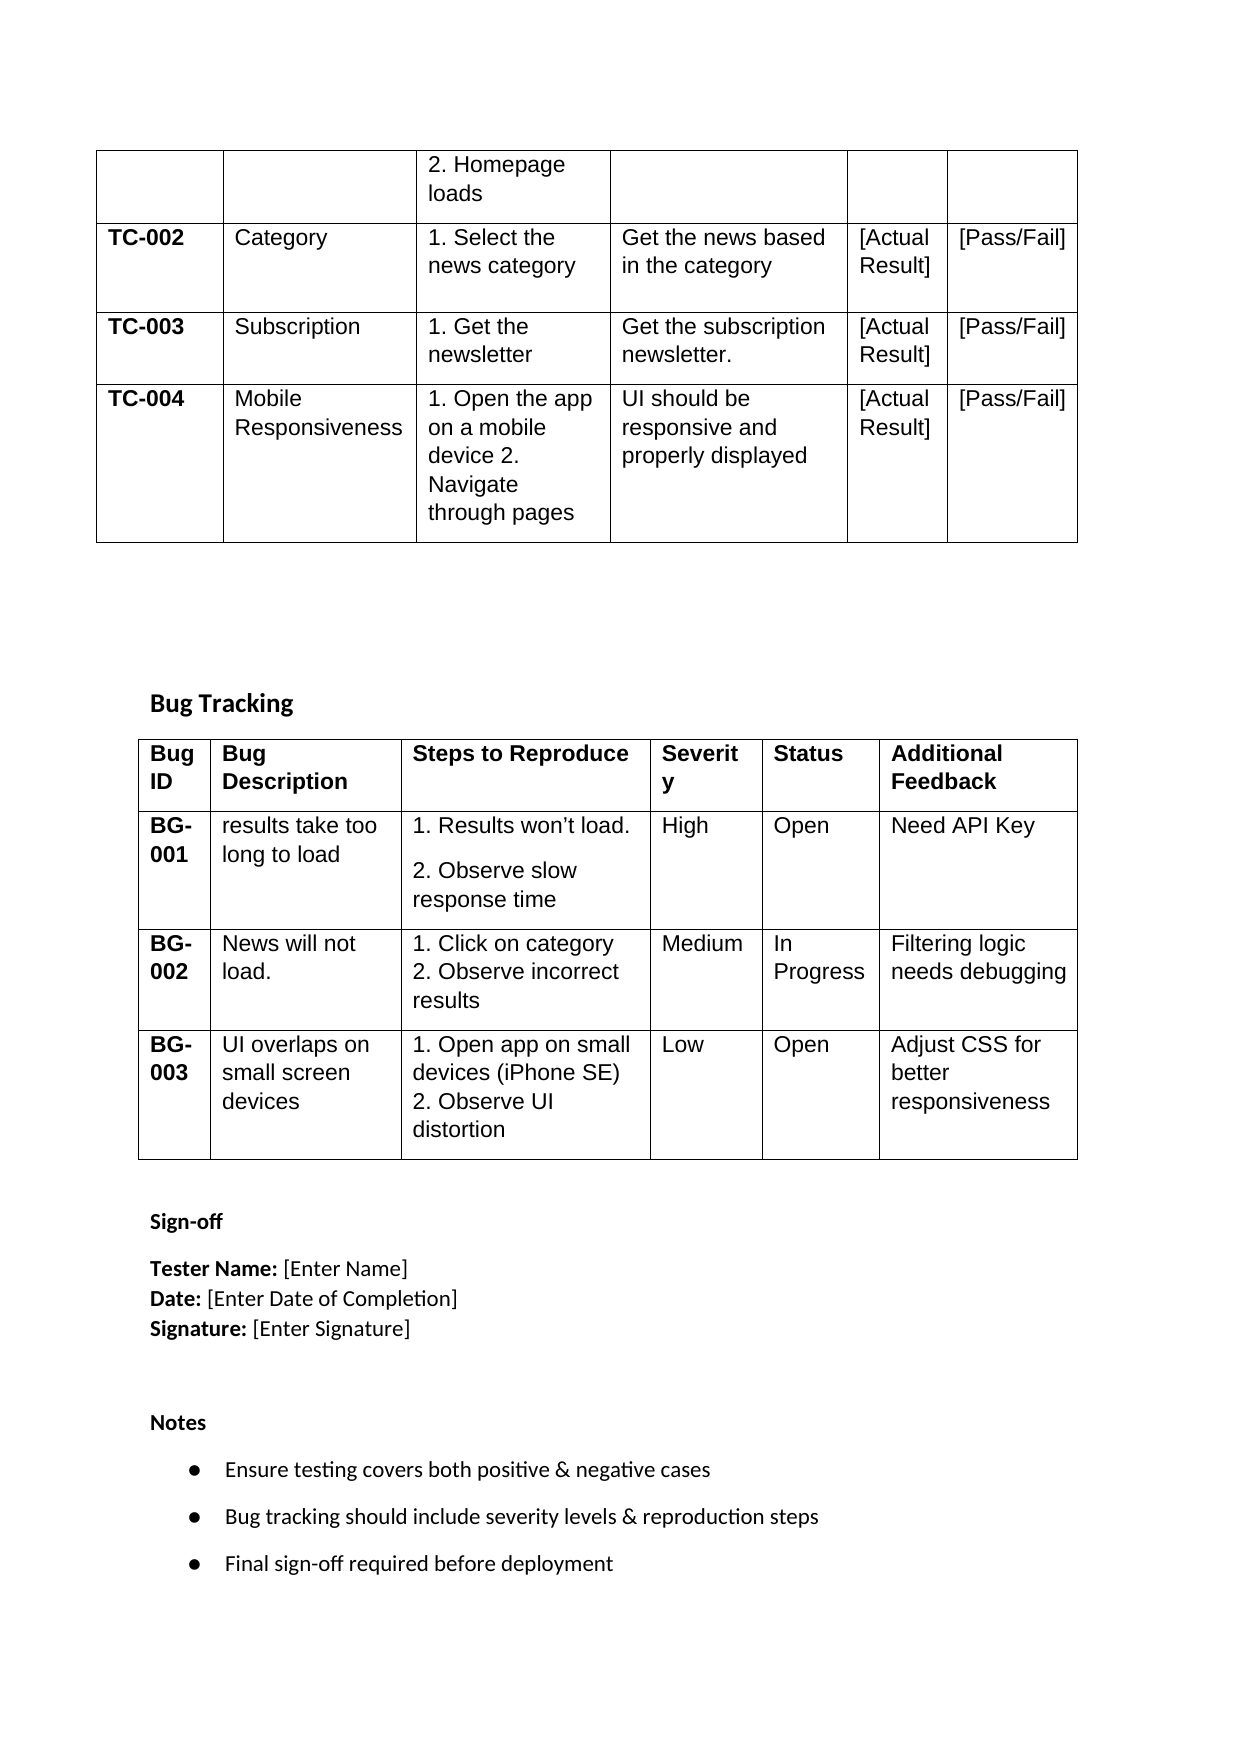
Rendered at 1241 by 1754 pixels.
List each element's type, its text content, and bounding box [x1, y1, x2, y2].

table_cell Need API Key [880, 812, 1077, 929]
table_cell Open [763, 812, 879, 929]
table_cell UI should be responsive and properly displayed [611, 385, 847, 542]
table_cell Adjust CSS for better responsiveness [880, 1031, 1077, 1159]
table_cell [Pass/Fail] [948, 313, 1077, 384]
table_cell News will not load. [211, 930, 401, 1030]
table_cell 1. Open app on small devices (iPhone SE) 2. Observe UI distortion [402, 1031, 650, 1159]
table_cell 2. Homepage loads [417, 151, 610, 222]
text Tester Name: [Enter Name] Date: [Enter Date of Completion] Signature: [Enter Signature] [150, 1254, 1090, 1342]
list Bug tracking should include severity levels & reproduction steps [187, 1502, 1090, 1530]
table_cell [97, 151, 223, 222]
table_cell High [651, 812, 762, 929]
table_cell Medium [651, 930, 762, 1030]
table_cell BG-001 [139, 812, 210, 929]
table_cell BG-003 [139, 1031, 210, 1159]
table_cell Filtering logic needs debugging [880, 930, 1077, 1030]
table_cell Open [763, 1031, 879, 1159]
table_cell TC-003 [97, 313, 223, 384]
table_cell [Actual Result] [848, 313, 947, 384]
table_cell [611, 151, 847, 222]
text Sign-off [150, 1207, 1090, 1235]
table_header Severity [651, 740, 762, 811]
table_cell BG-002 [139, 930, 210, 1030]
table_header Steps to Reproduce [402, 740, 650, 811]
table_cell [Actual Result] [848, 224, 947, 312]
table_cell In Progress [763, 930, 879, 1030]
table_cell 1. Click on category 2. Observe incorrect results [402, 930, 650, 1030]
text Bug Tracking [150, 686, 1090, 719]
list Final sign-off required before deployment [187, 1549, 1090, 1577]
table_cell 1. Results won’t load. 2. Observe slow response time [402, 812, 650, 929]
table_cell 1. Get the newsletter [417, 313, 610, 384]
table_header Bug Description [211, 740, 401, 811]
table_cell [224, 151, 416, 222]
text Notes [150, 1408, 1090, 1436]
table_cell Subscription [224, 313, 416, 384]
table_cell [948, 151, 1077, 222]
table_cell 1. Select the news category [417, 224, 610, 312]
table_header Bug ID [139, 740, 210, 811]
table_cell [Actual Result] [848, 385, 947, 542]
table_cell UI overlaps on small screen devices [211, 1031, 401, 1159]
table_cell Category [224, 224, 416, 312]
table_cell TC-002 [97, 224, 223, 312]
table_cell [848, 151, 947, 222]
table_cell Mobile Responsiveness [224, 385, 416, 542]
table_cell [Pass/Fail] [948, 385, 1077, 542]
list Ensure testing covers both positive & negative cases [187, 1455, 1090, 1483]
table_cell results take too long to load [211, 812, 401, 929]
table_cell 1. Open the app on a mobile device 2. Navigate through pages [417, 385, 610, 542]
table_header Status [763, 740, 879, 811]
table_header Additional Feedback [880, 740, 1077, 811]
table_cell Get the subscription newsletter. [611, 313, 847, 384]
table_cell Low [651, 1031, 762, 1159]
table_cell [Pass/Fail] [948, 224, 1077, 312]
table_cell Get the news based in the category [611, 224, 847, 312]
table_cell TC-004 [97, 385, 223, 542]
